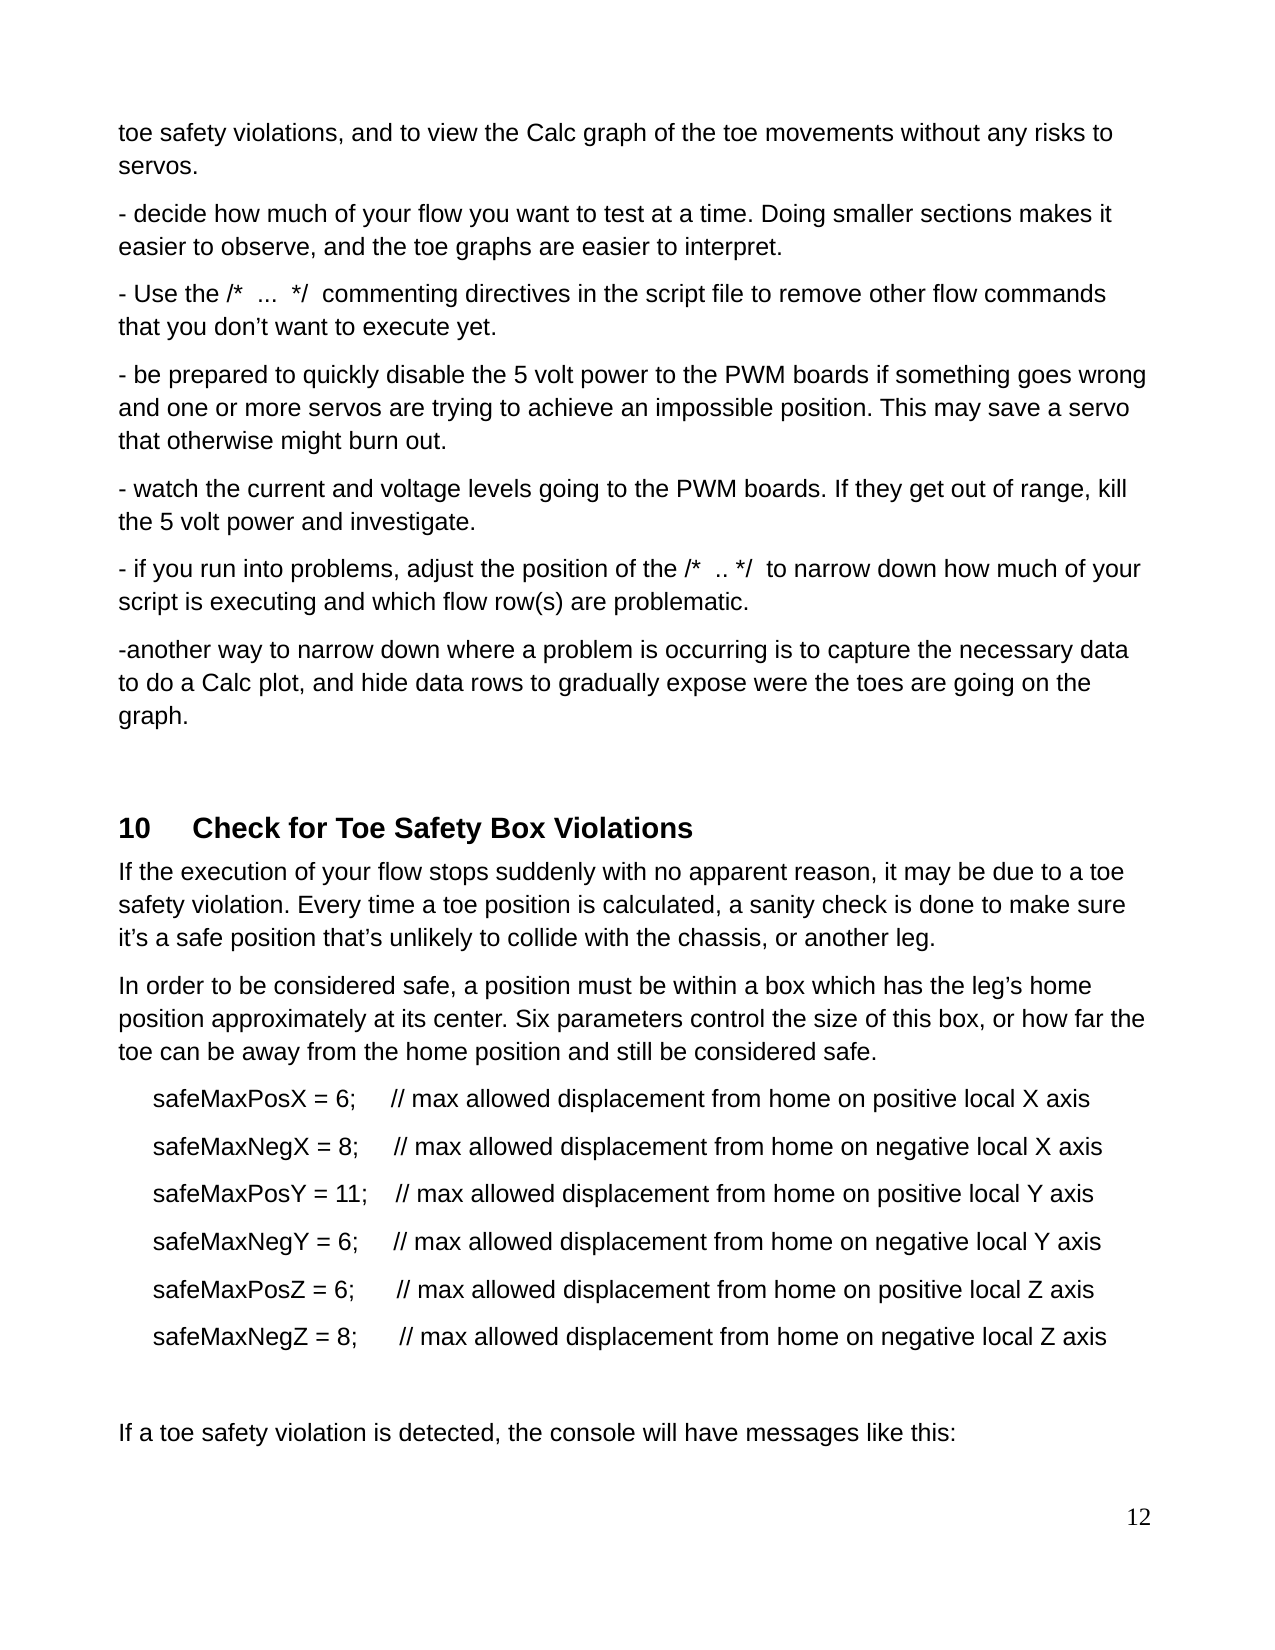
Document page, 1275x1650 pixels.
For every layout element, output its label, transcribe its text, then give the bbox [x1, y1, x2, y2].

text toe safety violations, and to view the Calc graph of the toe movements without any risks to servos. [118, 118, 1151, 180]
text - Use the /* ... */ commenting directives in the script file to remove other flow commands that you don’t want to execute yet. [118, 279, 1151, 341]
text safeMaxNegY = 6; // max allowed displacement from home on negative local Y axis [118, 1227, 1151, 1256]
text - decide how much of your flow you want to test at a time. Doing smaller sections makes it easier to observe, and the toe graphs are easier to interpret. [118, 199, 1151, 261]
text - be prepared to quickly disable the 5 volt power to the PWM boards if something goes wrong and one or more servos are trying to achieve an impossible position. This may save a servo that otherwise might burn out. [118, 360, 1151, 455]
text safeMaxNegX = 8; // max allowed displacement from home on negative local X axis [118, 1132, 1151, 1161]
text safeMaxPosZ = 6; // max allowed displacement from home on positive local Z axis [118, 1275, 1151, 1303]
text If the execution of your flow stops suddenly with no apparent reason, it may be due to a toe safety violation. Every time a toe position is calculated, a sanity check is done to make sure it’s a safe position that’s unlikely to collide with the chassis, or another leg. [118, 857, 1151, 952]
subtitle Check for Toe Safety Box Violations [118, 811, 1151, 844]
text - if you run into problems, adjust the position of the /* .. */ to narrow down how much of your script is executing and which flow row(s) are problematic. [118, 554, 1151, 616]
text If a toe safety violation is detected, the console will have messages like this: [118, 1417, 1151, 1446]
text - watch the current and voltage levels going to the PWM boards. If they get out of range, kill the 5 volt power and investigate. [118, 474, 1151, 535]
text -another way to narrow down where a problem is occurring is to capture the necessary data to do a Calc plot, and hide data rows to gradually expose were the toes are going on the graph. [118, 635, 1151, 730]
text safeMaxPosX = 6; // max allowed displacement from home on positive local X axis [118, 1084, 1151, 1113]
text In order to be considered safe, a position must be within a box which has the leg’s home position approximately at its center. Six parameters control the size of this box, or how far the toe can be away from the home position and still be considered safe. [118, 971, 1151, 1065]
text safeMaxNegZ = 8; // max allowed displacement from home on negative local Z axis [118, 1322, 1151, 1351]
text safeMaxPosY = 11; // max allowed displacement from home on positive local Y axis [118, 1179, 1151, 1208]
